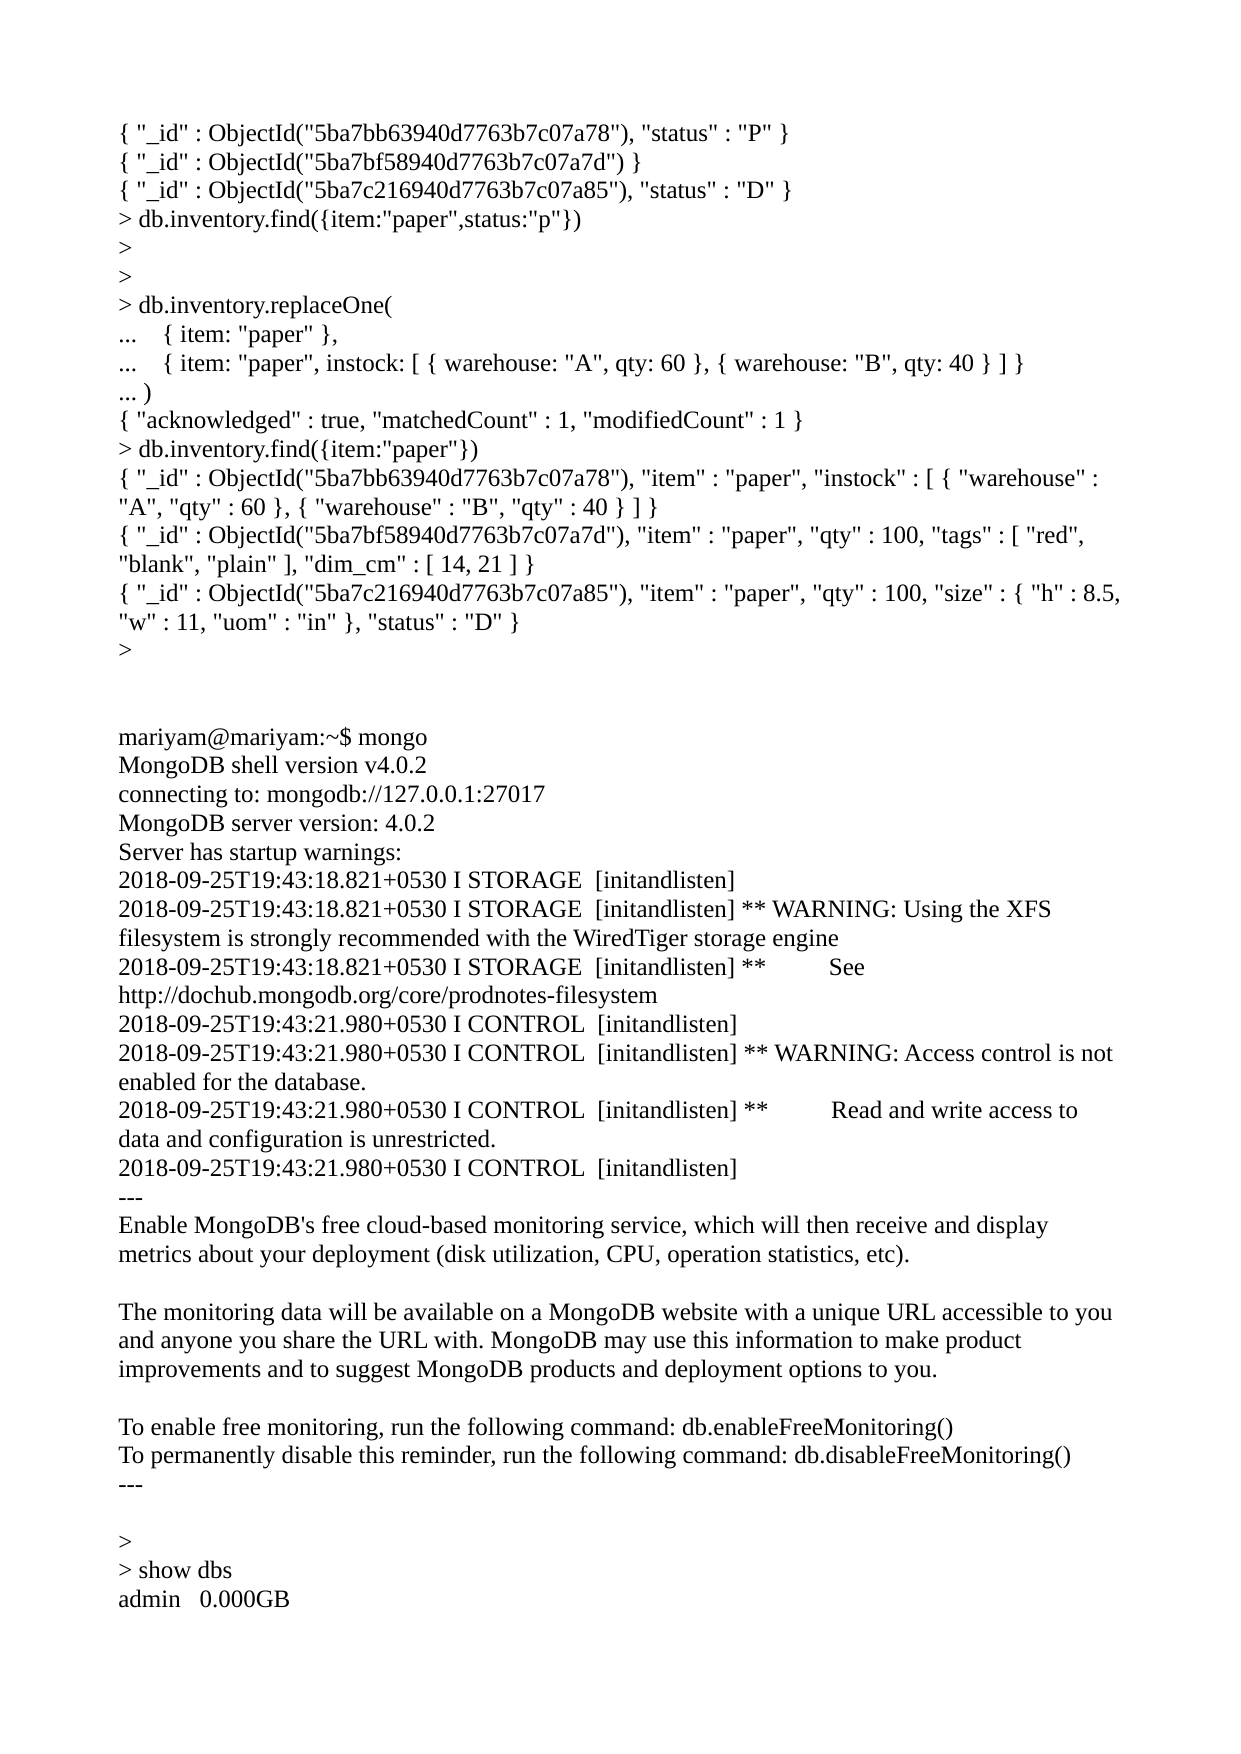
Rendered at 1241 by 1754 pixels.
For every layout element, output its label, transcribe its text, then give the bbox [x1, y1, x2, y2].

text > show dbs [118, 1556, 1122, 1584]
text improvements and to suggest MongoDB products and deployment options to you. [118, 1354, 1122, 1383]
text 2018-09-25T19:43:21.980+0530 I CONTROL [initandlisten] [118, 1009, 1122, 1038]
text The monitoring data will be available on a MongoDB website with a unique URL accessible to you [118, 1297, 1122, 1326]
text { "_id" : ObjectId("5ba7bf58940d7763b7c07a7d"), "item" : "paper", "qty" : 100, "tags" : [ "red", "blank", "plain" ], "dim_cm" : [ 14, 21 ] } [118, 521, 1122, 578]
text To permanently disable this reminder, run the following command: db.disableFreeMonitoring() [118, 1441, 1122, 1469]
text Server has startup warnings: [118, 837, 1122, 866]
text ... { item: "paper", instock: [ { warehouse: "A", qty: 60 }, { warehouse: "B", qty: 40 } ] } [118, 348, 1122, 377]
text > [118, 233, 1122, 262]
text 2018-09-25T19:43:18.821+0530 I STORAGE [initandlisten] ** WARNING: Using the XFS filesystem is strongly recommended with the WiredTiger storage engine [118, 894, 1122, 952]
text { "_id" : ObjectId("5ba7c216940d7763b7c07a85"), "status" : "D" } [118, 176, 1122, 204]
text > db.inventory.find({item:"paper",status:"p"}) [118, 204, 1122, 233]
text Enable MongoDB's free cloud-based monitoring service, which will then receive and display [118, 1211, 1122, 1239]
text ... ) [118, 377, 1122, 406]
text --- [118, 1469, 1122, 1498]
text { "_id" : ObjectId("5ba7bb63940d7763b7c07a78"), "status" : "P" } [118, 118, 1122, 147]
text { "_id" : ObjectId("5ba7c216940d7763b7c07a85"), "item" : "paper", "qty" : 100, "size" : { "h" : 8.5, "w" : 11, "uom" : "in" }, "status" : "D" } [118, 578, 1122, 636]
text 2018-09-25T19:43:18.821+0530 I STORAGE [initandlisten] ** See http://dochub.mongodb.org/core/prodnotes-filesystem [118, 952, 1122, 1009]
text > db.inventory.find({item:"paper"}) [118, 434, 1122, 463]
text ... { item: "paper" }, [118, 319, 1122, 348]
text > [118, 636, 1122, 664]
text { "_id" : ObjectId("5ba7bb63940d7763b7c07a78"), "item" : "paper", "instock" : [ { "warehouse" : "A", "qty" : 60 }, { "warehouse" : "B", "qty" : 40 } ] } [118, 463, 1122, 521]
text metrics about your deployment (disk utilization, CPU, operation statistics, etc). [118, 1239, 1122, 1268]
text MongoDB server version: 4.0.2 [118, 808, 1122, 837]
text { "_id" : ObjectId("5ba7bf58940d7763b7c07a7d") } [118, 147, 1122, 176]
text > db.inventory.replaceOne( [118, 291, 1122, 319]
text 2018-09-25T19:43:18.821+0530 I STORAGE [initandlisten] [118, 866, 1122, 894]
text and anyone you share the URL with. MongoDB may use this information to make product [118, 1326, 1122, 1354]
text mariyam@mariyam:~$ mongo [118, 722, 1122, 751]
text To enable free monitoring, run the following command: db.enableFreeMonitoring() [118, 1412, 1122, 1441]
text MongoDB shell version v4.0.2 [118, 751, 1122, 779]
text admin 0.000GB [118, 1584, 1122, 1613]
text 2018-09-25T19:43:21.980+0530 I CONTROL [initandlisten] [118, 1153, 1122, 1182]
text { "acknowledged" : true, "matchedCount" : 1, "modifiedCount" : 1 } [118, 406, 1122, 434]
text connecting to: mongodb://127.0.0.1:27017 [118, 779, 1122, 808]
text --- [118, 1182, 1122, 1211]
text 2018-09-25T19:43:21.980+0530 I CONTROL [initandlisten] ** Read and write access to data and configuration is unrestricted. [118, 1096, 1122, 1153]
text 2018-09-25T19:43:21.980+0530 I CONTROL [initandlisten] ** WARNING: Access control is not enabled for the database. [118, 1038, 1122, 1096]
text > [118, 1527, 1122, 1556]
text > [118, 262, 1122, 291]
